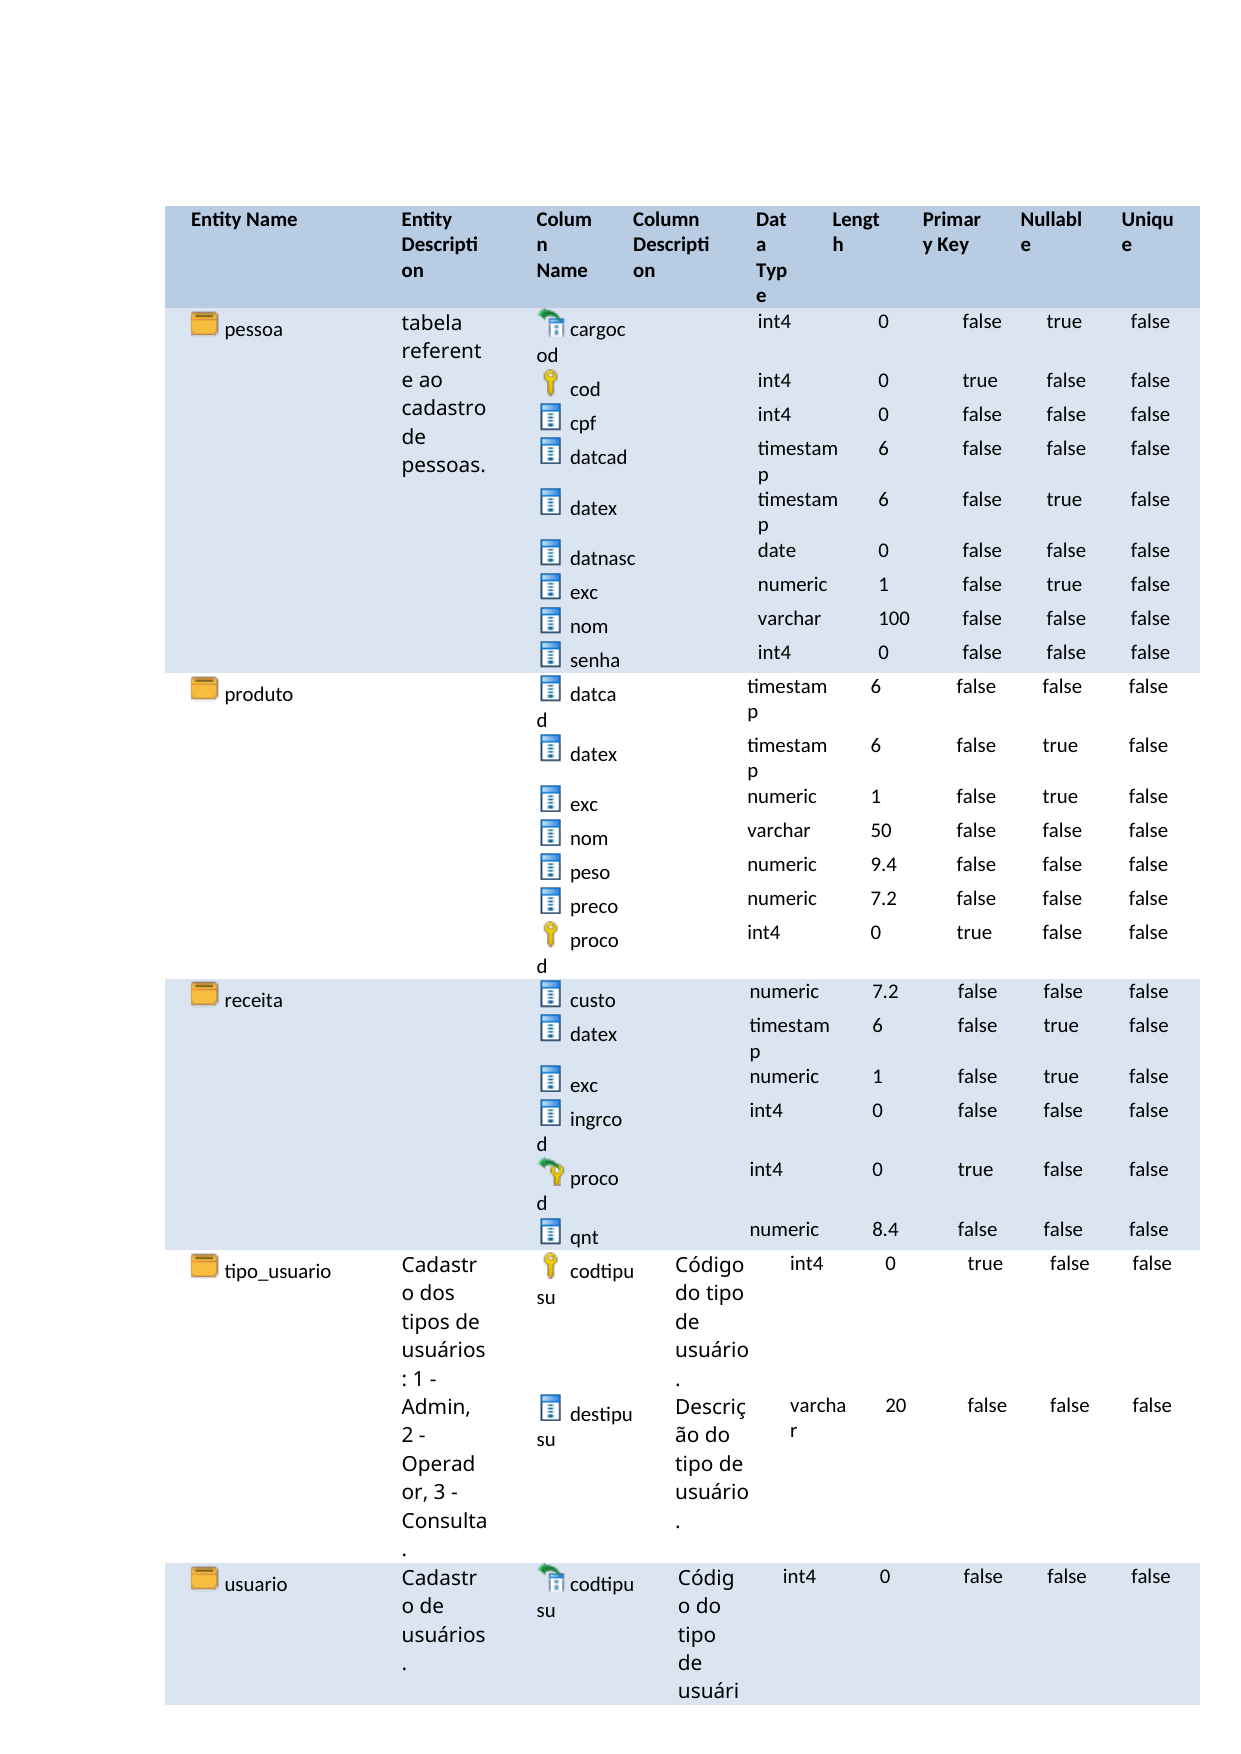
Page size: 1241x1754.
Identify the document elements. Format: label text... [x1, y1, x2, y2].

table_cell pessoa [165, 308, 375, 673]
table_cell varchar [731, 605, 852, 639]
table_cell [635, 783, 721, 817]
table_cell false [931, 1097, 1017, 1157]
table_cell false [1020, 537, 1104, 571]
picture [190, 1251, 220, 1279]
table_cell [499, 979, 1200, 1250]
table_cell datex [510, 486, 647, 537]
table_cell produto [165, 673, 375, 978]
table_cell false [1104, 486, 1189, 537]
table_cell usuario [165, 1563, 375, 1705]
table_header Column Description [607, 206, 729, 308]
table_header Unique [1095, 206, 1189, 308]
table_cell false [936, 435, 1020, 486]
table_cell peso [510, 851, 635, 885]
table_cell numeric [721, 885, 844, 919]
table_header false [1102, 673, 1189, 732]
table_header numeric [723, 979, 846, 1012]
table_cell 9.4 [844, 851, 930, 885]
table_cell [635, 885, 721, 919]
table_header true [941, 1250, 1024, 1392]
table_header Nullable [994, 206, 1095, 308]
table_header [647, 308, 731, 367]
table_cell numeric [723, 1216, 846, 1250]
table_cell false [1104, 401, 1189, 435]
table_cell datex [510, 732, 635, 783]
table_cell 8.4 [846, 1216, 931, 1250]
table_cell false [1104, 605, 1189, 639]
table_cell [647, 401, 731, 435]
table_cell false [930, 817, 1016, 851]
table_cell false [1103, 1157, 1189, 1216]
table_cell [635, 919, 721, 978]
table_cell exc [510, 1063, 637, 1097]
table_cell datcad [510, 435, 647, 486]
table_header [635, 673, 721, 732]
table_cell false [1020, 605, 1104, 639]
picture [536, 1098, 565, 1126]
table_header Entity Name [165, 206, 375, 308]
table_cell false [1016, 817, 1102, 851]
table_cell false [1104, 368, 1189, 401]
table_header false [1103, 979, 1189, 1012]
table_header false [1106, 1250, 1189, 1392]
table_cell numeric [731, 571, 852, 605]
table_cell true [1017, 1063, 1103, 1097]
table_cell false [936, 537, 1020, 571]
picture [536, 1217, 565, 1245]
table_header true [1020, 308, 1104, 367]
table_cell [647, 537, 731, 571]
table_cell int4 [721, 919, 844, 978]
table_header Primary Key [896, 206, 994, 308]
table_cell 6 [846, 1013, 931, 1063]
table_cell 7.2 [844, 885, 930, 919]
table_header 0 [852, 308, 936, 367]
table_cell cod [510, 368, 647, 401]
table_cell false [931, 1013, 1017, 1063]
table_header 7.2 [846, 979, 931, 1012]
table_header false [1021, 1563, 1105, 1705]
table_cell Descrição do tipo de usuário. [649, 1392, 764, 1534]
table_cell false [1017, 1097, 1103, 1157]
table_cell [1189, 1563, 1200, 1705]
table_cell false [1104, 571, 1189, 605]
table_cell false [936, 571, 1020, 605]
table_cell false [930, 783, 1016, 817]
table_cell false [1102, 732, 1189, 783]
table_header Código do tipo de usuário. [649, 1250, 764, 1392]
table_header false [930, 673, 1016, 732]
table_cell false [1024, 1392, 1106, 1534]
table_cell false [936, 486, 1020, 537]
table_cell [499, 308, 1200, 673]
picture [536, 733, 565, 762]
table_header int4 [764, 1250, 859, 1392]
table_cell 0 [852, 639, 936, 673]
table_header false [937, 1563, 1021, 1705]
table_cell senha [510, 639, 647, 673]
table_header int4 [731, 308, 852, 367]
picture [190, 1564, 220, 1592]
table_cell [499, 1563, 510, 1705]
picture [536, 852, 565, 880]
table_cell 20 [859, 1392, 941, 1534]
table_cell [638, 1063, 723, 1097]
table_cell int4 [731, 639, 852, 673]
table_cell [647, 368, 731, 401]
table_cell 100 [852, 605, 936, 639]
table_cell timestamp [721, 732, 844, 783]
table_header int4 [756, 1563, 853, 1705]
table_header timestamp [721, 673, 844, 732]
picture [190, 674, 220, 702]
table_cell false [931, 1063, 1017, 1097]
table_cell false [1020, 435, 1104, 486]
table_cell [647, 486, 731, 537]
table_cell [499, 1250, 1200, 1563]
table_cell false [941, 1392, 1024, 1534]
table_cell true [936, 368, 1020, 401]
table_cell false [1017, 1157, 1103, 1216]
table_cell false [1016, 919, 1102, 978]
picture [536, 1393, 565, 1421]
table_cell 1 [846, 1063, 931, 1097]
picture [536, 920, 565, 948]
table_cell 1 [852, 571, 936, 605]
table_cell [647, 435, 731, 486]
picture [190, 979, 220, 1008]
picture [536, 1562, 565, 1592]
table_cell false [1102, 885, 1189, 919]
table_cell int4 [723, 1157, 846, 1216]
picture [536, 487, 565, 515]
table_cell cpf [510, 401, 647, 435]
table_cell ingrcod [510, 1097, 637, 1157]
picture [536, 1064, 565, 1092]
table_cell timestamp [731, 435, 852, 486]
table_cell [635, 817, 721, 851]
table_cell procod [510, 919, 635, 978]
table_cell false [1017, 1216, 1103, 1250]
table_cell varchar [764, 1392, 859, 1534]
table_cell 0 [852, 537, 936, 571]
table_cell [635, 851, 721, 885]
table_cell Cadastro dos tipos de usuários: 1 - Admin, 2 - Operador, 3 - Consulta. [375, 1250, 499, 1563]
table_cell false [1020, 639, 1104, 673]
table_cell [638, 1097, 723, 1157]
table_header [638, 979, 723, 1012]
table_cell exc [510, 571, 647, 605]
table_cell timestamp [731, 486, 852, 537]
table_header codtipusu [510, 1250, 649, 1392]
table_cell false [1104, 435, 1189, 486]
table_cell true [930, 919, 1016, 978]
table_cell false [1016, 885, 1102, 919]
table_cell true [931, 1157, 1017, 1216]
table_cell false [1102, 851, 1189, 885]
table_cell destipusu [510, 1392, 649, 1534]
table_header Código do tipo de usuári [651, 1563, 756, 1705]
table_header false [1017, 979, 1103, 1012]
table_cell numeric [721, 851, 844, 885]
table_header Entity Description [375, 206, 499, 308]
table_cell [647, 639, 731, 673]
table_cell procod [510, 1157, 637, 1216]
picture [536, 308, 565, 337]
picture [536, 979, 565, 1008]
table_header Data Type [730, 206, 806, 308]
picture [536, 1251, 565, 1279]
table_cell false [1104, 537, 1189, 571]
table_cell false [1104, 639, 1189, 673]
table_header 6 [844, 673, 930, 732]
table_cell timestamp [723, 1013, 846, 1063]
table_cell false [930, 885, 1016, 919]
picture [536, 538, 565, 566]
table_cell false [1103, 1013, 1189, 1063]
table_cell exc [510, 783, 635, 817]
table_cell false [1103, 1063, 1189, 1097]
table_header false [1016, 673, 1102, 732]
table_cell preco [510, 885, 635, 919]
table_cell true [1017, 1013, 1103, 1063]
table_cell false [1102, 783, 1189, 817]
table_cell false [1020, 368, 1104, 401]
table_cell false [1103, 1216, 1189, 1250]
table_cell false [1016, 851, 1102, 885]
table_cell [638, 1013, 723, 1063]
table_header [1189, 206, 1200, 308]
table_cell [647, 605, 731, 639]
picture [536, 368, 565, 397]
table_cell false [1106, 1392, 1189, 1534]
table_cell numeric [721, 783, 844, 817]
table_cell [1189, 673, 1200, 978]
table_header false [1105, 1563, 1189, 1705]
table_header false [1104, 308, 1189, 367]
table_cell [375, 979, 499, 1250]
table_cell false [936, 401, 1020, 435]
table_header 0 [853, 1563, 937, 1705]
table_cell 0 [846, 1097, 931, 1157]
table_cell int4 [731, 368, 852, 401]
table_cell true [1020, 486, 1104, 537]
table_cell Cadastro de usuários. [375, 1563, 499, 1705]
picture [536, 640, 565, 668]
table_cell false [1103, 1097, 1189, 1157]
table_cell false [1020, 401, 1104, 435]
table_cell 6 [852, 486, 936, 537]
table_cell 0 [844, 919, 930, 978]
picture [536, 572, 565, 600]
table_cell datex [510, 1013, 637, 1063]
table_header codtipusu [510, 1563, 651, 1705]
table_cell datnasc [510, 537, 647, 571]
table_header Length [806, 206, 896, 308]
table_cell 6 [844, 732, 930, 783]
table_cell int4 [723, 1097, 846, 1157]
table_cell [499, 673, 510, 978]
picture [536, 886, 565, 914]
table_cell 0 [852, 368, 936, 401]
table_header cargocod [510, 308, 647, 367]
table_cell true [1020, 571, 1104, 605]
table_cell varchar [721, 817, 844, 851]
table_cell 50 [844, 817, 930, 851]
picture [536, 436, 565, 464]
table_cell tabela referente ao cadastro de pessoas. [375, 308, 499, 673]
picture [190, 309, 220, 337]
picture [536, 674, 565, 702]
table_cell receita [165, 979, 375, 1250]
picture [536, 1013, 565, 1042]
table_cell false [1102, 919, 1189, 978]
table_cell [635, 732, 721, 783]
table_cell false [1102, 817, 1189, 851]
table_cell nom [510, 605, 647, 639]
table_cell int4 [731, 401, 852, 435]
table_header datcad [510, 673, 635, 732]
table_cell true [1016, 783, 1102, 817]
table_header 0 [859, 1250, 941, 1392]
picture [536, 1156, 565, 1186]
table_cell true [1016, 732, 1102, 783]
table_header Column Name [510, 206, 607, 308]
table_cell 0 [846, 1157, 931, 1216]
table_header [499, 206, 510, 308]
table_cell qnt [510, 1216, 637, 1250]
table_cell [375, 673, 499, 978]
table_cell numeric [723, 1063, 846, 1097]
table_cell 0 [852, 401, 936, 435]
table_cell false [936, 639, 1020, 673]
picture [536, 402, 565, 431]
table_cell 1 [844, 783, 930, 817]
table_cell false [930, 732, 1016, 783]
table_cell [647, 571, 731, 605]
table_header false [936, 308, 1020, 367]
table_cell false [930, 851, 1016, 885]
table_cell false [936, 605, 1020, 639]
table_cell nom [510, 817, 635, 851]
table_header false [931, 979, 1017, 1012]
table_header custo [510, 979, 637, 1012]
table_cell [638, 1157, 723, 1216]
table_cell tipo_usuario [165, 1250, 375, 1563]
picture [536, 784, 565, 812]
picture [536, 818, 565, 846]
table_header false [1024, 1250, 1106, 1392]
table_cell false [931, 1216, 1017, 1250]
table_cell 6 [852, 435, 936, 486]
picture [536, 606, 565, 634]
table_cell date [731, 537, 852, 571]
table_cell [638, 1216, 723, 1250]
